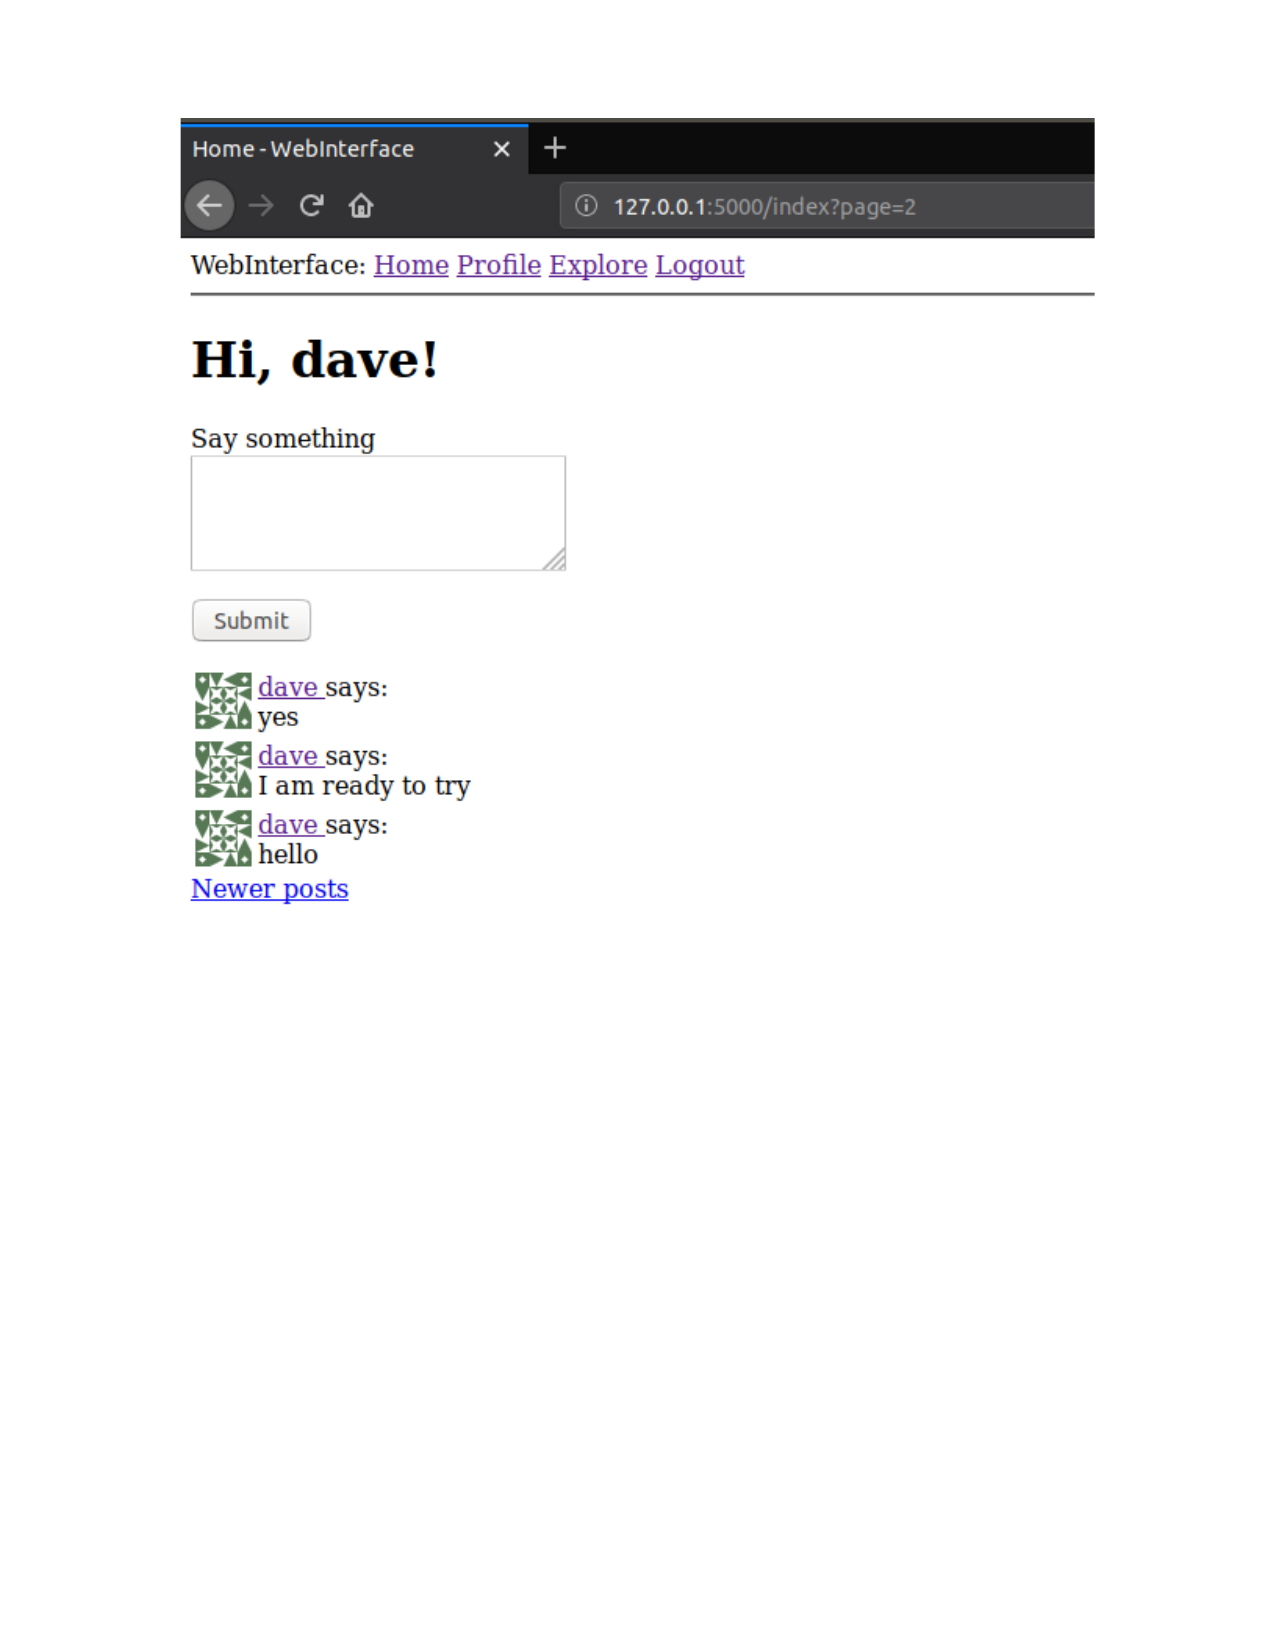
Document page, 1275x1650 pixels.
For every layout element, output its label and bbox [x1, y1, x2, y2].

picture [180, 118, 1095, 1034]
